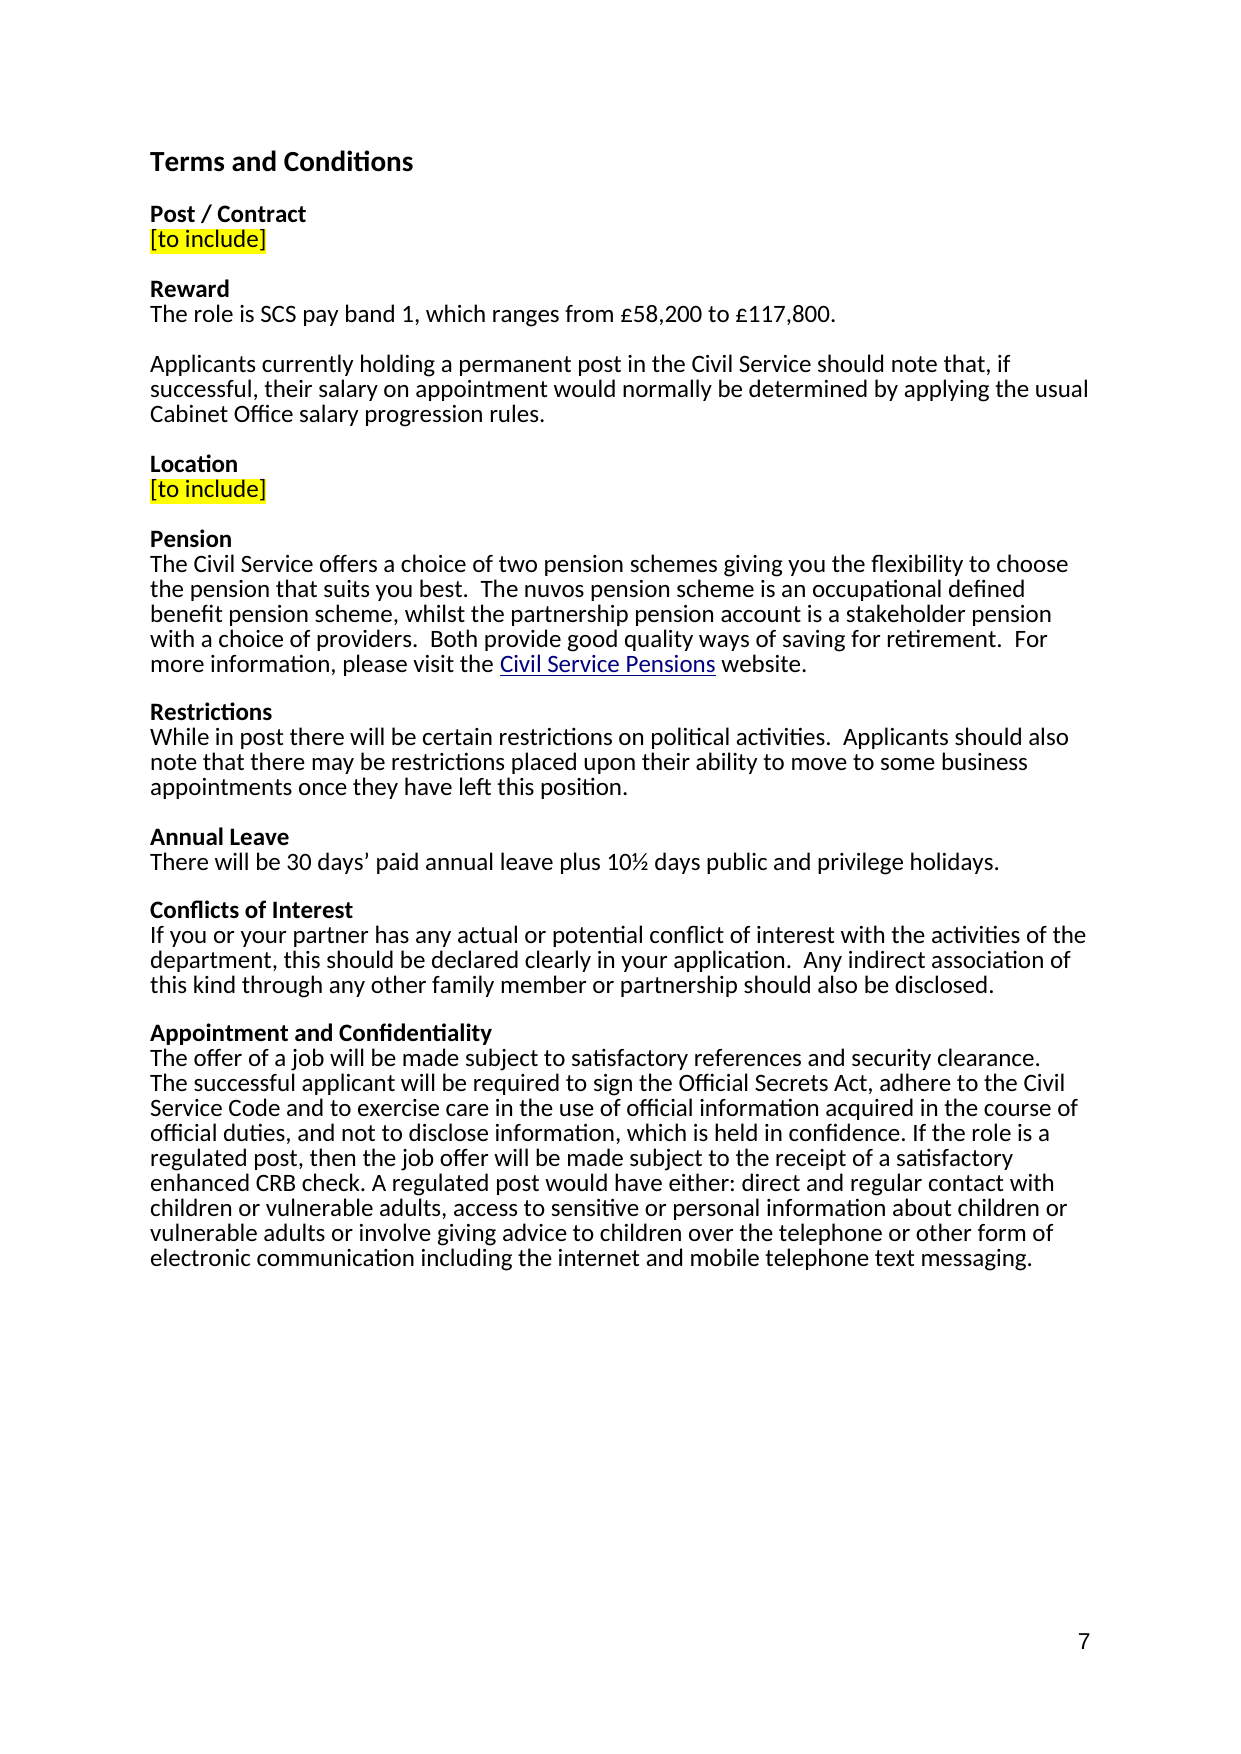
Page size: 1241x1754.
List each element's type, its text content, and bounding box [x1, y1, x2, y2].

text Restrictions While in post there will be certain restrictions on political activities. Applicants should also note that there may be restrictions placed upon their ability to move to some business appointments once they have left this position. Annual Leave There will be 30 days’ paid annual leave plus 10½ days public and privilege holidays. [150, 702, 1090, 900]
text Applicants currently holding a permanent post in the Civil Service should note that, if successful, their salary on appointment would normally be determined by applying the usual Cabinet Office salary progression rules. [150, 354, 1090, 429]
text [to include] [150, 229, 1090, 254]
text Appointment and Confidentiality The offer of a job will be made subject to satisfactory references and security clearance. The successful applicant will be required to sign the Official Secrets Act, adhere to the Civil Service Code and to exercise care in the use of official information acquired in the course of official duties, and not to disclose information, which is held in confidence. If the role is a regulated post, then the job offer will be made subject to the receipt of a satisfactory enhanced CRB check. A regulated post would have either: direct and regular contact with children or vulnerable adults, access to sensitive or personal information about children or vulnerable adults or involve giving advice to children over the telephone or other form of electronic communication including the internet and mobile telephone text messaging. [150, 1023, 1090, 1273]
text Terms and Conditions [150, 150, 1090, 179]
text Reward The role is SCS pay band 1, which ranges from £58,200 to £117,800. [150, 279, 1090, 329]
text Pension The Civil Service offers a choice of two pension schemes giving you the flexibility to choose the pension that suits you best. The nuvos pension scheme is an occupational defined benefit pension scheme, whilst the partnership pension account is a stakeholder pension with a choice of providers. Both provide good quality ways of saving for retirement. For more information, please visit the Civil Service Pensions website. [150, 529, 1090, 702]
text [to include] [150, 479, 1090, 504]
text Conflicts of Interest [150, 900, 1090, 925]
text Location [150, 454, 1090, 479]
text Post / Contract [150, 204, 1090, 229]
text If you or your partner has any actual or potential conflict of interest with the activities of the department, this should be declared clearly in your application. Any indirect association of this kind through any other family member or partnership should also be disclosed. [150, 925, 1090, 1023]
